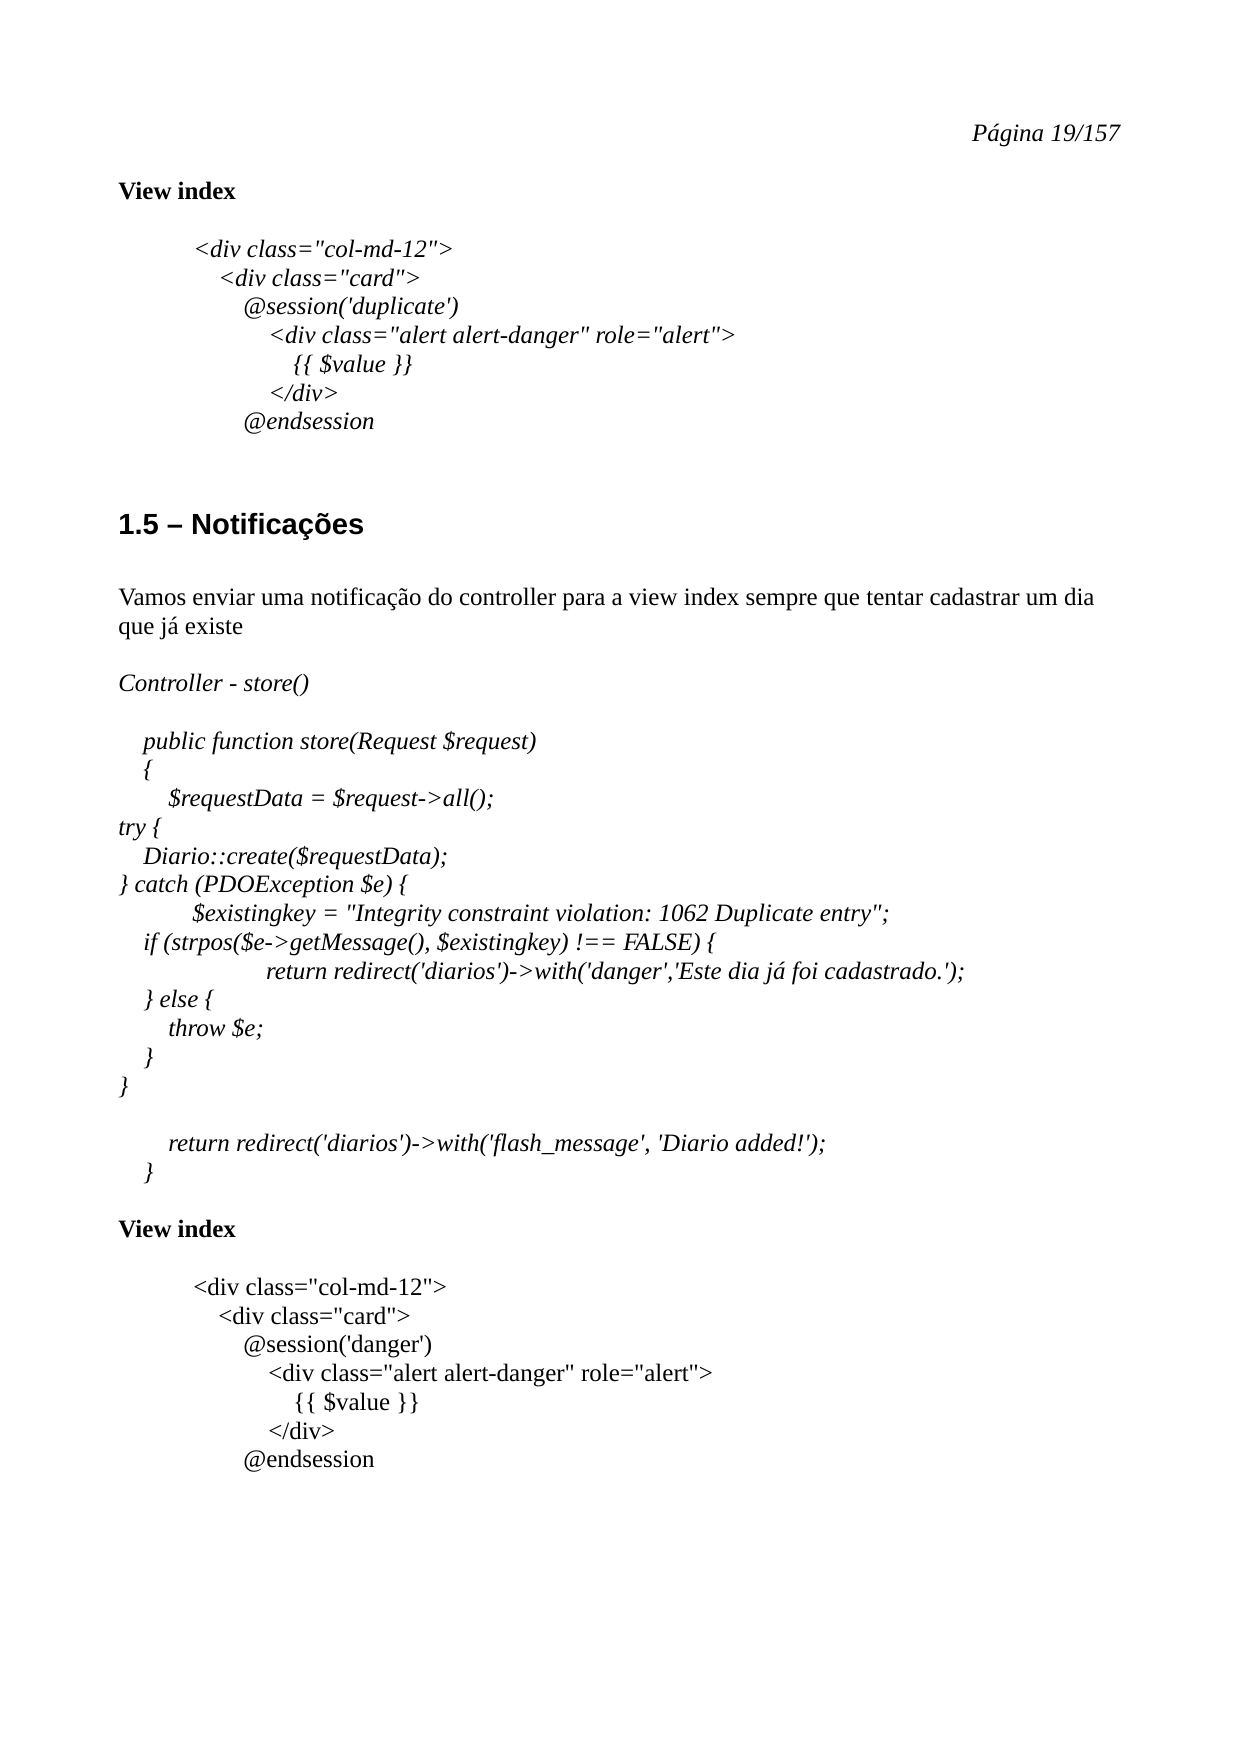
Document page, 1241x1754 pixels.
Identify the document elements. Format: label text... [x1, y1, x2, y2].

text Diario::create($requestData); [118, 841, 1122, 869]
text <div class="col-md-12"> [118, 234, 1122, 263]
text } [118, 1157, 1122, 1186]
text if (strpos($e->getMessage(), $existingkey) !== FALSE) { [118, 927, 1122, 956]
text Controller - store() [118, 668, 1122, 697]
text </div> [118, 1416, 1122, 1444]
text <div class="card"> [118, 263, 1122, 291]
text return redirect('diarios')->with('flash_message', 'Diario added!'); [118, 1128, 1122, 1157]
text @session('duplicate') [118, 291, 1122, 320]
text <div class="col-md-12"> [118, 1272, 1122, 1301]
text <div class="card"> [118, 1301, 1122, 1329]
text } else { [118, 984, 1122, 1013]
text } [118, 1042, 1122, 1071]
text View index [118, 176, 1122, 205]
text { [118, 754, 1122, 783]
text <div class="alert alert-danger" role="alert"> [118, 320, 1122, 349]
text } catch (PDOException $e) { [118, 869, 1122, 898]
text @session('danger') [118, 1329, 1122, 1358]
text return redirect('diarios')->with('danger','Este dia já foi cadastrado.'); [118, 956, 1122, 984]
text {{ $value }} [118, 1387, 1122, 1416]
text @endsession [118, 1444, 1122, 1473]
text @endsession [118, 406, 1122, 435]
text </div> [118, 378, 1122, 406]
text View index [118, 1214, 1122, 1243]
text {{ $value }} [118, 349, 1122, 378]
text } [118, 1071, 1122, 1099]
text try { [118, 812, 1122, 841]
text Vamos enviar uma notificação do controller para a view index sempre que tentar cadastrar um dia que já existe [118, 582, 1122, 639]
text throw $e; [118, 1013, 1122, 1042]
text $requestData = $request->all(); [118, 783, 1122, 812]
text <div class="alert alert-danger" role="alert"> [118, 1358, 1122, 1387]
subtitle 1.5 – Notificações [118, 507, 1122, 541]
text $existingkey = "Integrity constraint violation: 1062 Duplicate entry"; [118, 898, 1122, 927]
text public function store(Request $request) [118, 726, 1122, 754]
